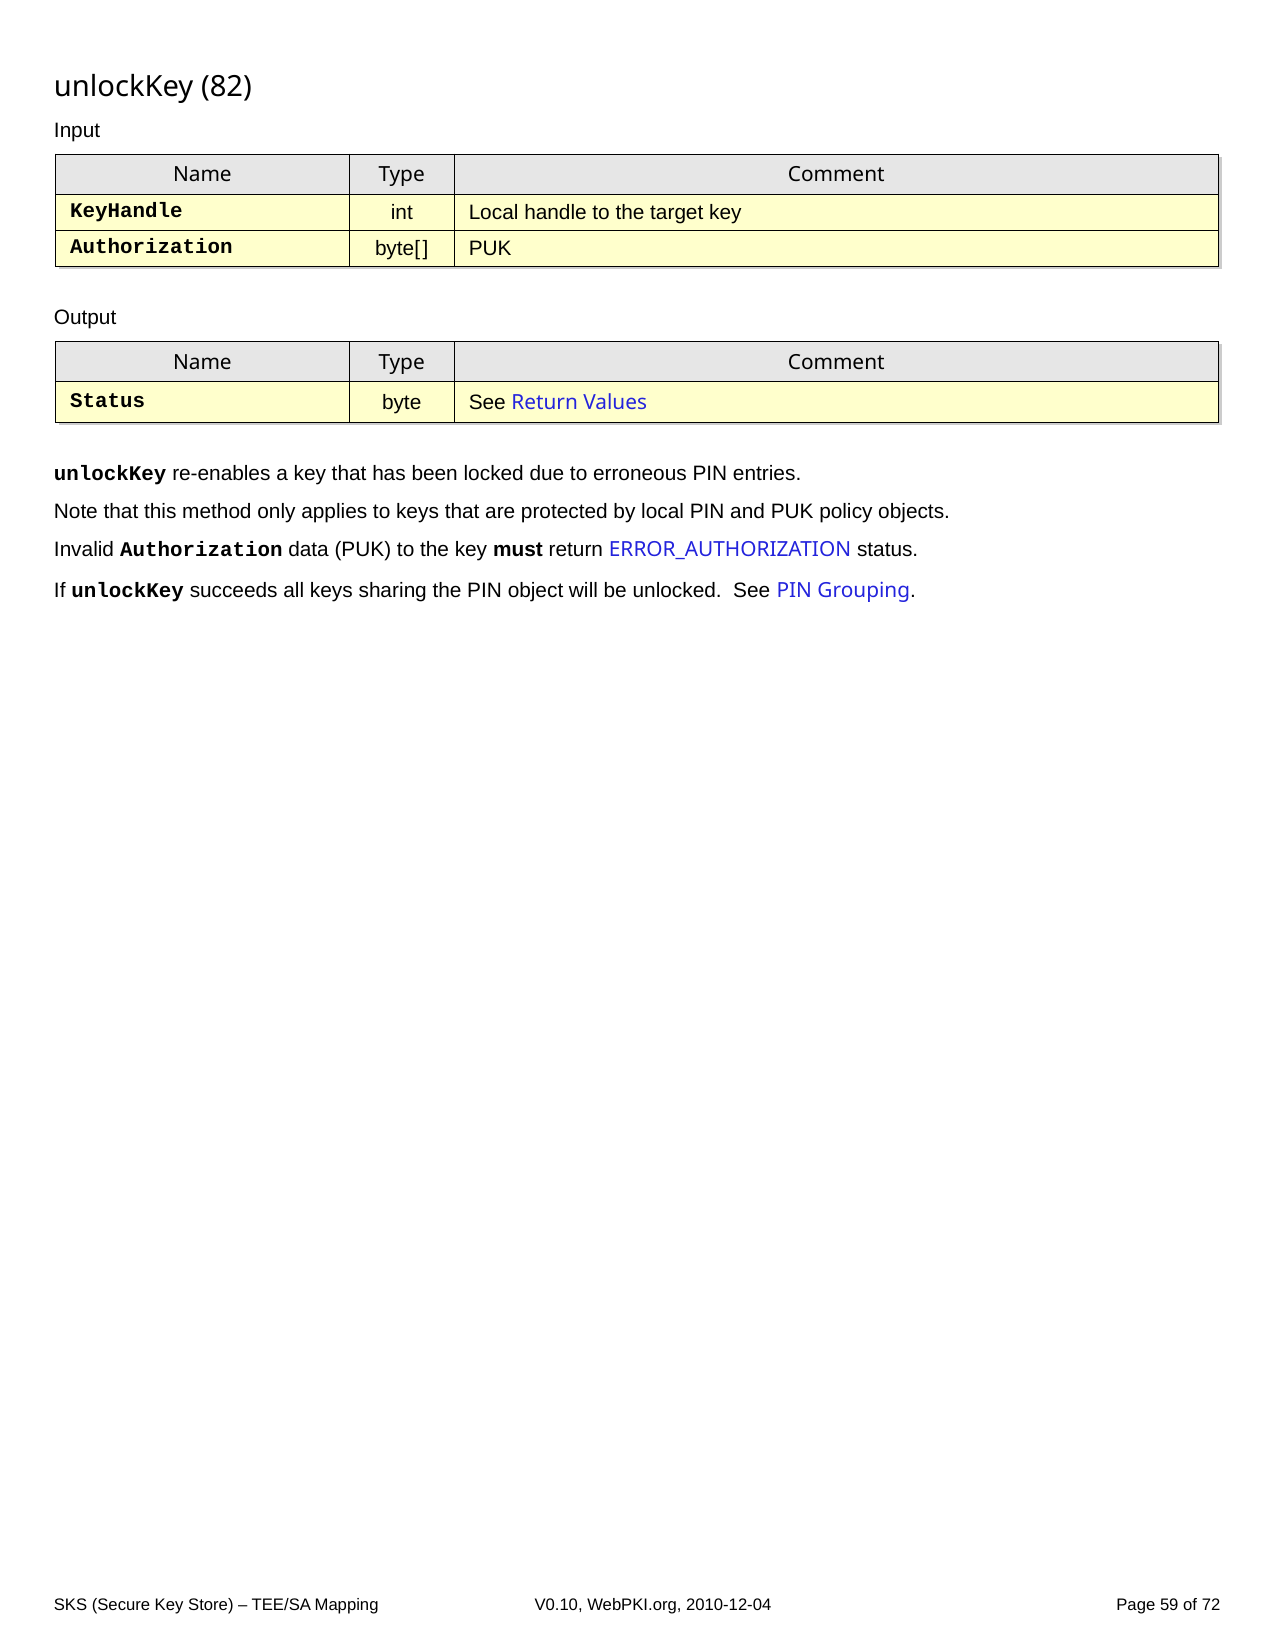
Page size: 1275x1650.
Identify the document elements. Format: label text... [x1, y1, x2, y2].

table_cell int [350, 195, 454, 230]
table_cell Status [56, 382, 349, 422]
table_cell See Return Values [455, 382, 1218, 422]
table_header Comment [455, 155, 1218, 194]
table_header Type [350, 342, 454, 381]
text Note that this method only applies to keys that are protected by local PIN and PUK policy objects. [54, 499, 1221, 523]
table_cell byte [350, 382, 454, 422]
table_header Name [56, 342, 349, 381]
text Invalid Authorization data (PUK) to the key must return ERROR_AUTHORIZATION status. [54, 534, 1221, 563]
subtitle unlockKey (82) [54, 66, 1221, 105]
table_cell KeyHandle [56, 195, 349, 230]
text unlockKey re-enables a key that has been locked due to erroneous PIN entries. [54, 461, 1221, 487]
text Output [54, 305, 1221, 329]
text Input [54, 118, 1221, 142]
table_header Comment [455, 342, 1218, 381]
table_cell Local handle to the target key [455, 195, 1218, 230]
table_header Name [56, 155, 349, 194]
text If unlockKey succeeds all keys sharing the PIN object will be unlocked. See PIN Grouping. [54, 575, 1221, 603]
table_header Type [350, 155, 454, 194]
table_cell byte⁮[ ] [350, 231, 454, 266]
table_cell Authorization [56, 231, 349, 266]
table_cell PUK [455, 231, 1218, 266]
